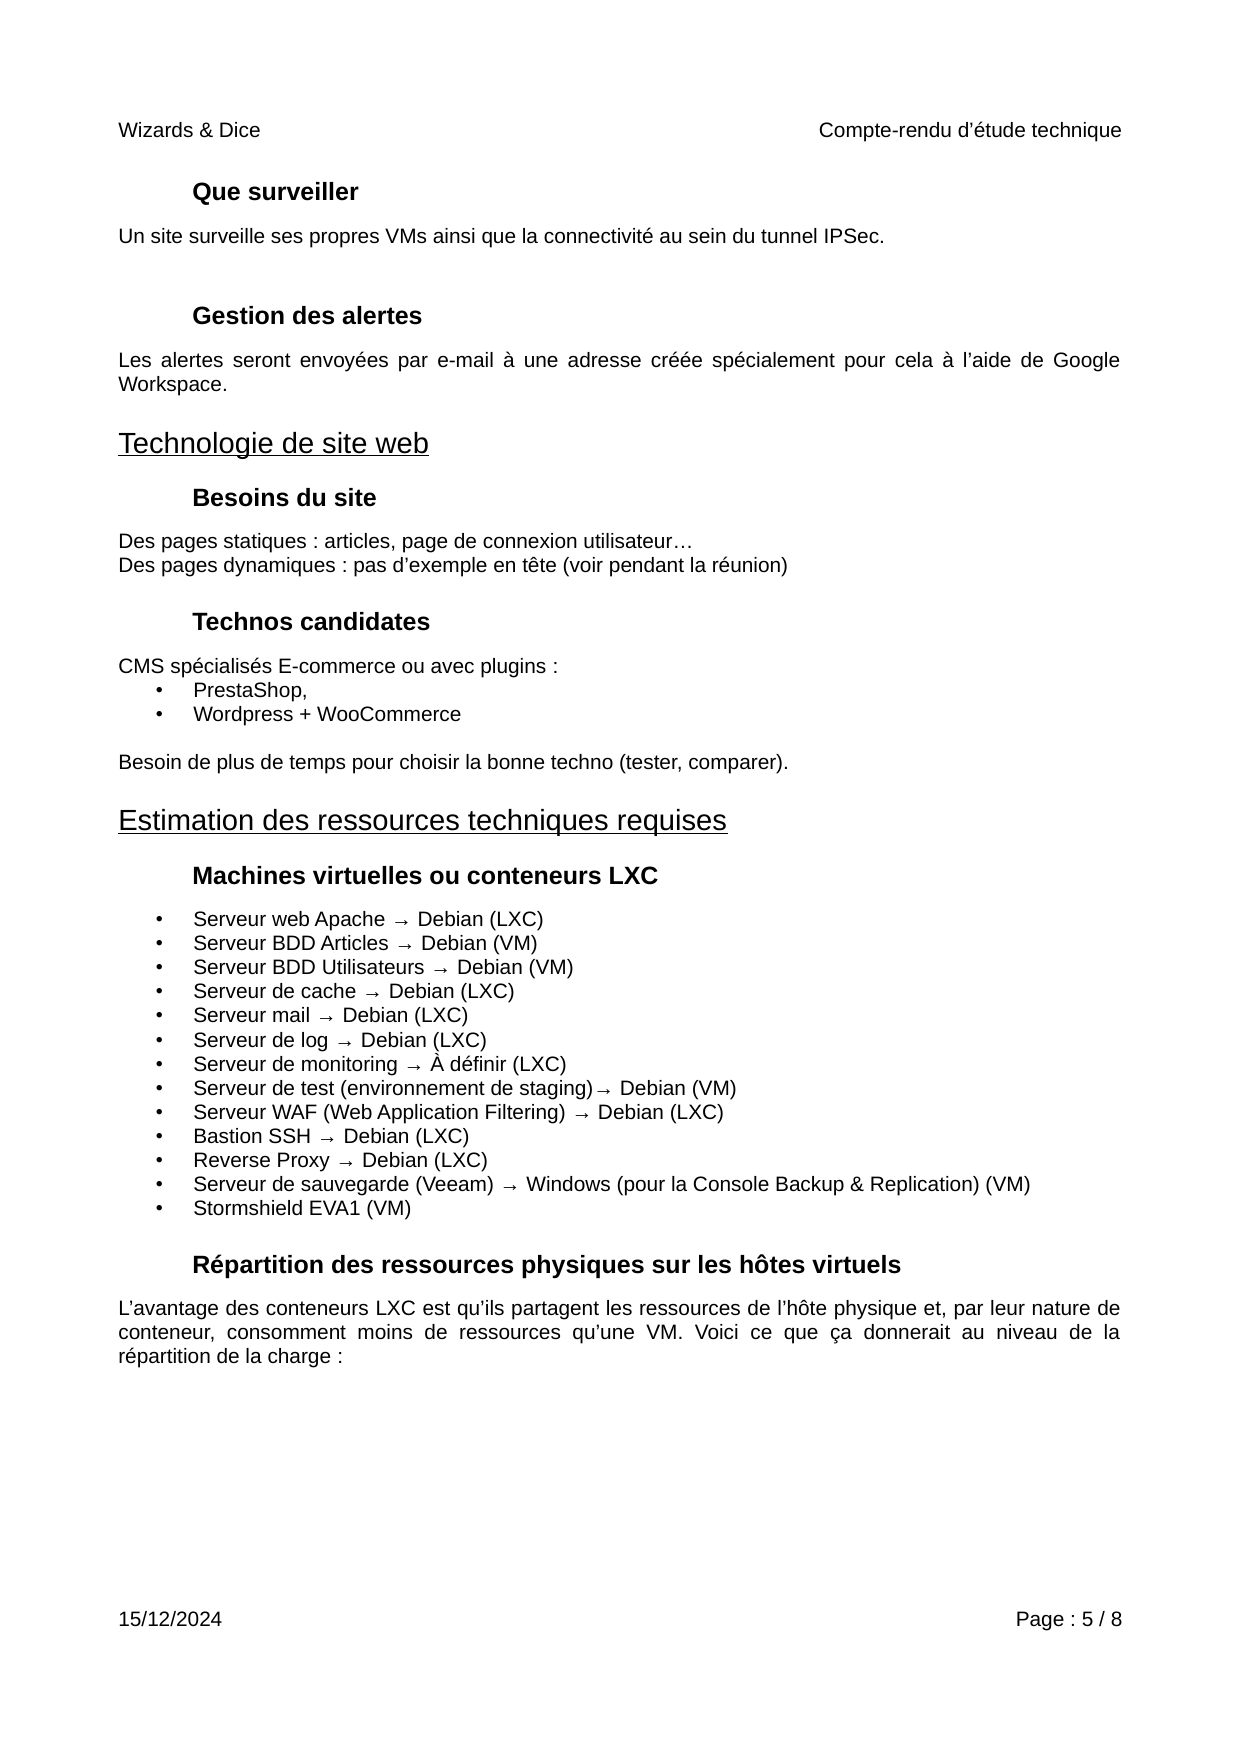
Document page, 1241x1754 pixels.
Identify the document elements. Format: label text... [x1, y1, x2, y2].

list Stormshield EVA1 (VM) [156, 1196, 1122, 1220]
subtitle Technos candidates [192, 607, 1122, 636]
text Besoin de plus de temps pour choisir la bonne techno (tester, comparer). [118, 749, 1122, 773]
list Serveur web Apache → Debian (LXC) [156, 907, 1122, 931]
list Serveur WAF (Web Application Filtering) → Debian (LXC) [156, 1099, 1122, 1124]
list Serveur BDD Utilisateurs → Debian (VM) [156, 955, 1122, 979]
text CMS spécialisés E-commerce ou avec plugins : [118, 653, 1122, 677]
list Serveur BDD Articles → Debian (VM) [156, 931, 1122, 955]
subtitle Machines virtuelles ou conteneurs LXC [192, 861, 1122, 889]
text Les alertes seront envoyées par e-mail à une adresse créée spécialement pour cela à l’aide de Google Workspace. [118, 348, 1122, 396]
subtitle Besoins du site [192, 483, 1122, 512]
list Bastion SSH → Debian (LXC) [156, 1124, 1122, 1148]
text L’avantage des conteneurs LXC est qu’ils partagent les ressources de l’hôte physique et, par leur nature de conteneur, consomment moins de ressources qu’une VM. Voici ce que ça donnerait au niveau de la répartition de la charge : [118, 1296, 1122, 1368]
list Serveur de test (environnement de staging)→ Debian (VM) [156, 1076, 1122, 1099]
list Reverse Proxy → Debian (LXC) [156, 1148, 1122, 1172]
list PrestaShop, [156, 677, 1122, 702]
text Des pages statiques : articles, page de connexion utilisateur… [118, 529, 1122, 553]
subtitle Que surveiller [192, 177, 1122, 206]
list Serveur de sauvegarde (Veeam) → Windows (pour la Console Backup & Replication) (VM) [156, 1172, 1122, 1196]
subtitle Estimation des ressources techniques requises [118, 803, 1122, 837]
list Wordpress + WooCommerce [156, 702, 1122, 726]
list Serveur de cache → Debian (LXC) [156, 979, 1122, 1003]
text Des pages dynamiques : pas d’exemple en tête (voir pendant la réunion) [118, 553, 1122, 577]
list Serveur de log → Debian (LXC) [156, 1027, 1122, 1051]
list Serveur de monitoring → À définir (LXC) [156, 1051, 1122, 1076]
subtitle Technologie de site web [118, 426, 1122, 459]
subtitle Répartition des ressources physiques sur les hôtes virtuels [192, 1250, 1122, 1278]
list Serveur mail → Debian (LXC) [156, 1003, 1122, 1027]
text Un site surveille ses propres VMs ainsi que la connectivité au sein du tunnel IPSec. [118, 223, 1122, 247]
subtitle Gestion des alertes [192, 301, 1122, 330]
